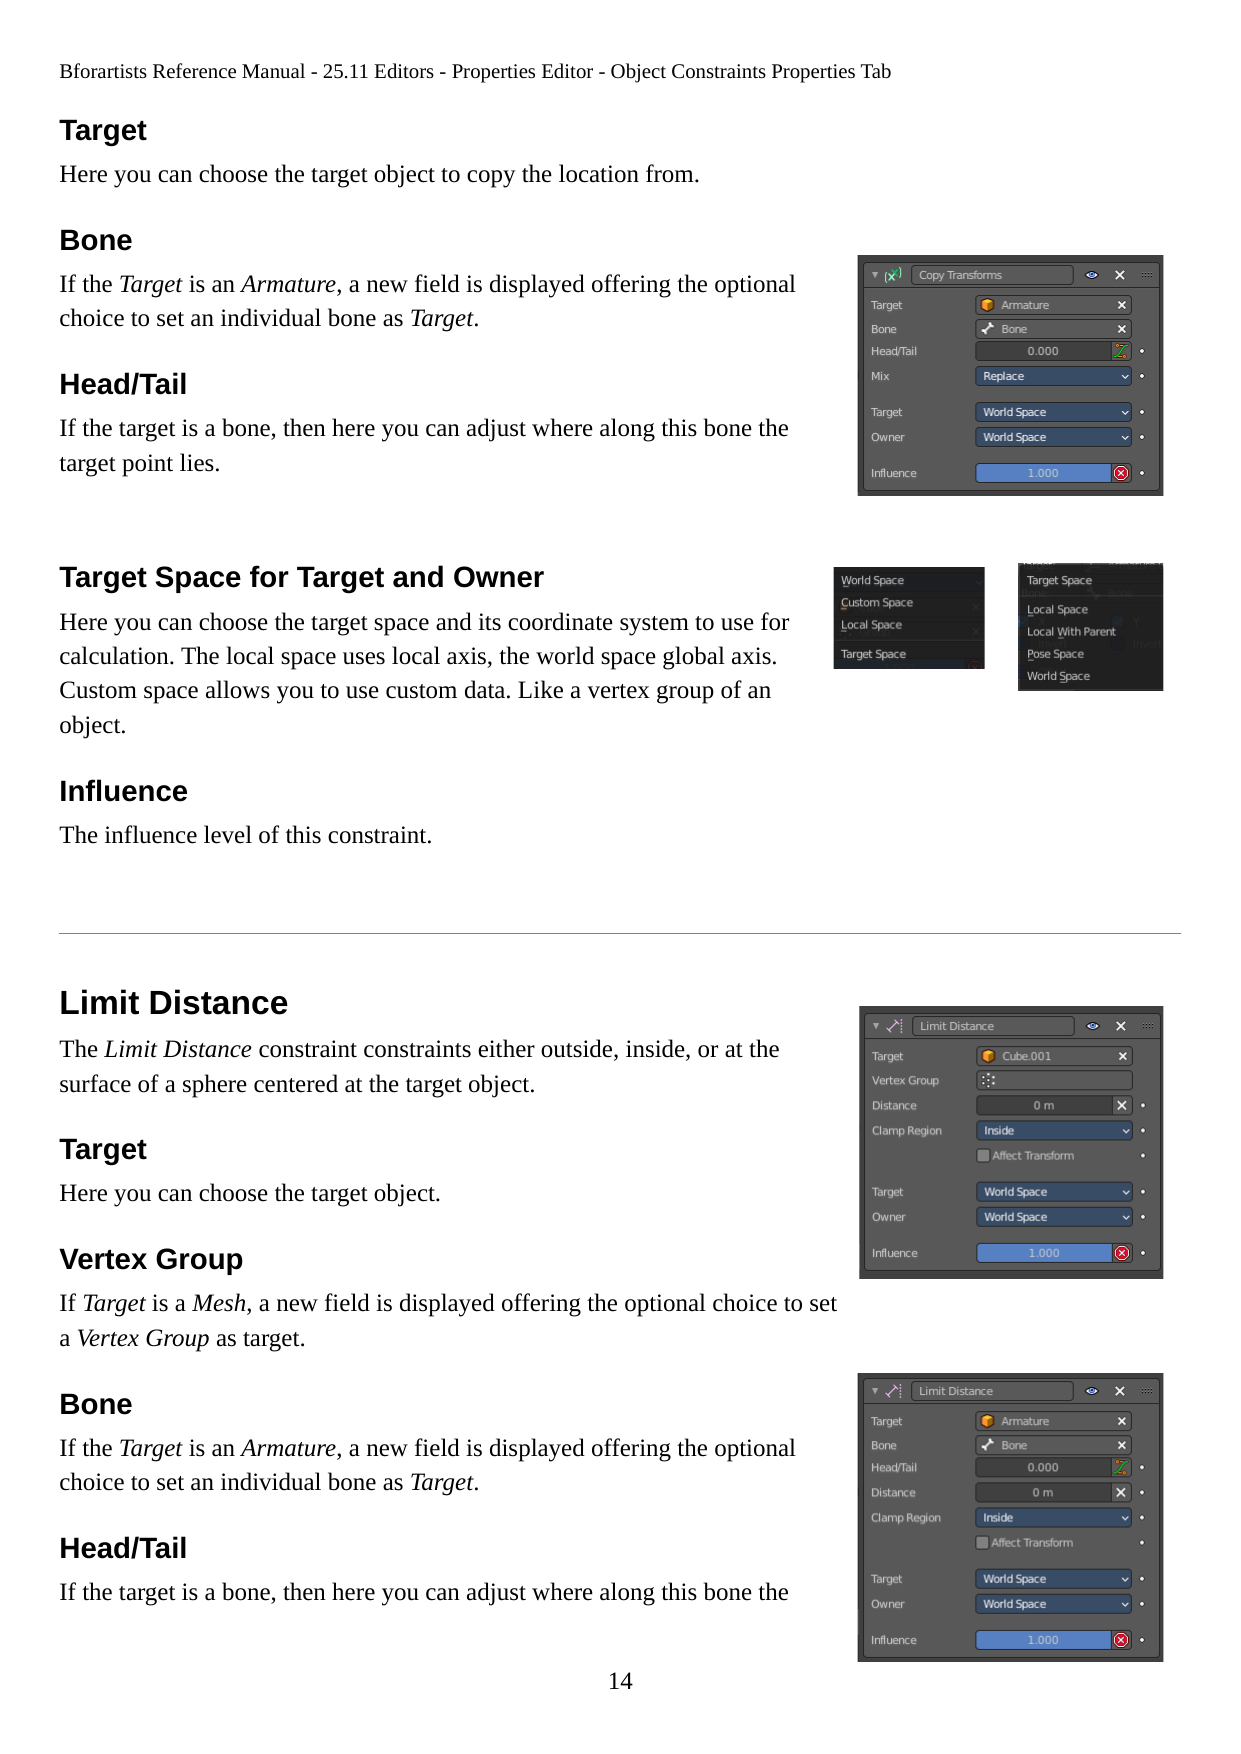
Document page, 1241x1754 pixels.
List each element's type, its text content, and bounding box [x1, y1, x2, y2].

subtitle [1164, 1531, 1181, 1565]
subtitle Vertex Group [59, 1242, 859, 1276]
picture [857, 1373, 1164, 1662]
picture [859, 1006, 1164, 1279]
subtitle Bone [59, 222, 1181, 256]
subtitle Influence [59, 774, 1181, 807]
subtitle Head/Tail [59, 1531, 857, 1565]
picture [1018, 563, 1164, 691]
text The Limit Distance constraint constraints either outside, inside, or at the surface of a sphere centered at the target object. [59, 1034, 859, 1097]
subtitle Target [59, 113, 1181, 146]
picture [833, 567, 985, 669]
text Here you can choose the target object. [59, 1178, 859, 1207]
text If the Target is an Armature, a new field is displayed offering the optional choice to set an individual bone as Target. [59, 1433, 857, 1496]
subtitle [1164, 1132, 1181, 1166]
text The influence level of this constraint. [59, 820, 1181, 849]
subtitle Target Space for Target and Owner [59, 560, 1181, 594]
subtitle [1164, 1242, 1181, 1276]
subtitle Head/Tail [59, 367, 857, 401]
subtitle [1164, 1387, 1181, 1420]
subtitle Target [59, 1132, 859, 1166]
subtitle Limit Distance [59, 983, 1181, 1022]
text If the Target is an Armature, a new field is displayed offering the optional choice to set an individual bone as Target. [59, 269, 857, 332]
text Here you can choose the target space and its coordinate system to use for calculation. The local space uses local axis, the world space global axis. Custom space allows you to use custom data. Like a vertex group of an object. [59, 607, 1181, 739]
picture [857, 255, 1164, 496]
subtitle Bone [59, 1387, 857, 1420]
text If Target is a Mesh, a new field is displayed offering the optional choice to set a Vertex Group as target. [59, 1288, 1181, 1352]
subtitle [1164, 367, 1181, 401]
text If the target is a bone, then here you can adjust where along this bone the [59, 1577, 857, 1606]
text If the target is a bone, then here you can adjust where along this bone the target point lies. [59, 413, 857, 476]
text Here you can choose the target object to copy the location from. [59, 159, 1181, 188]
